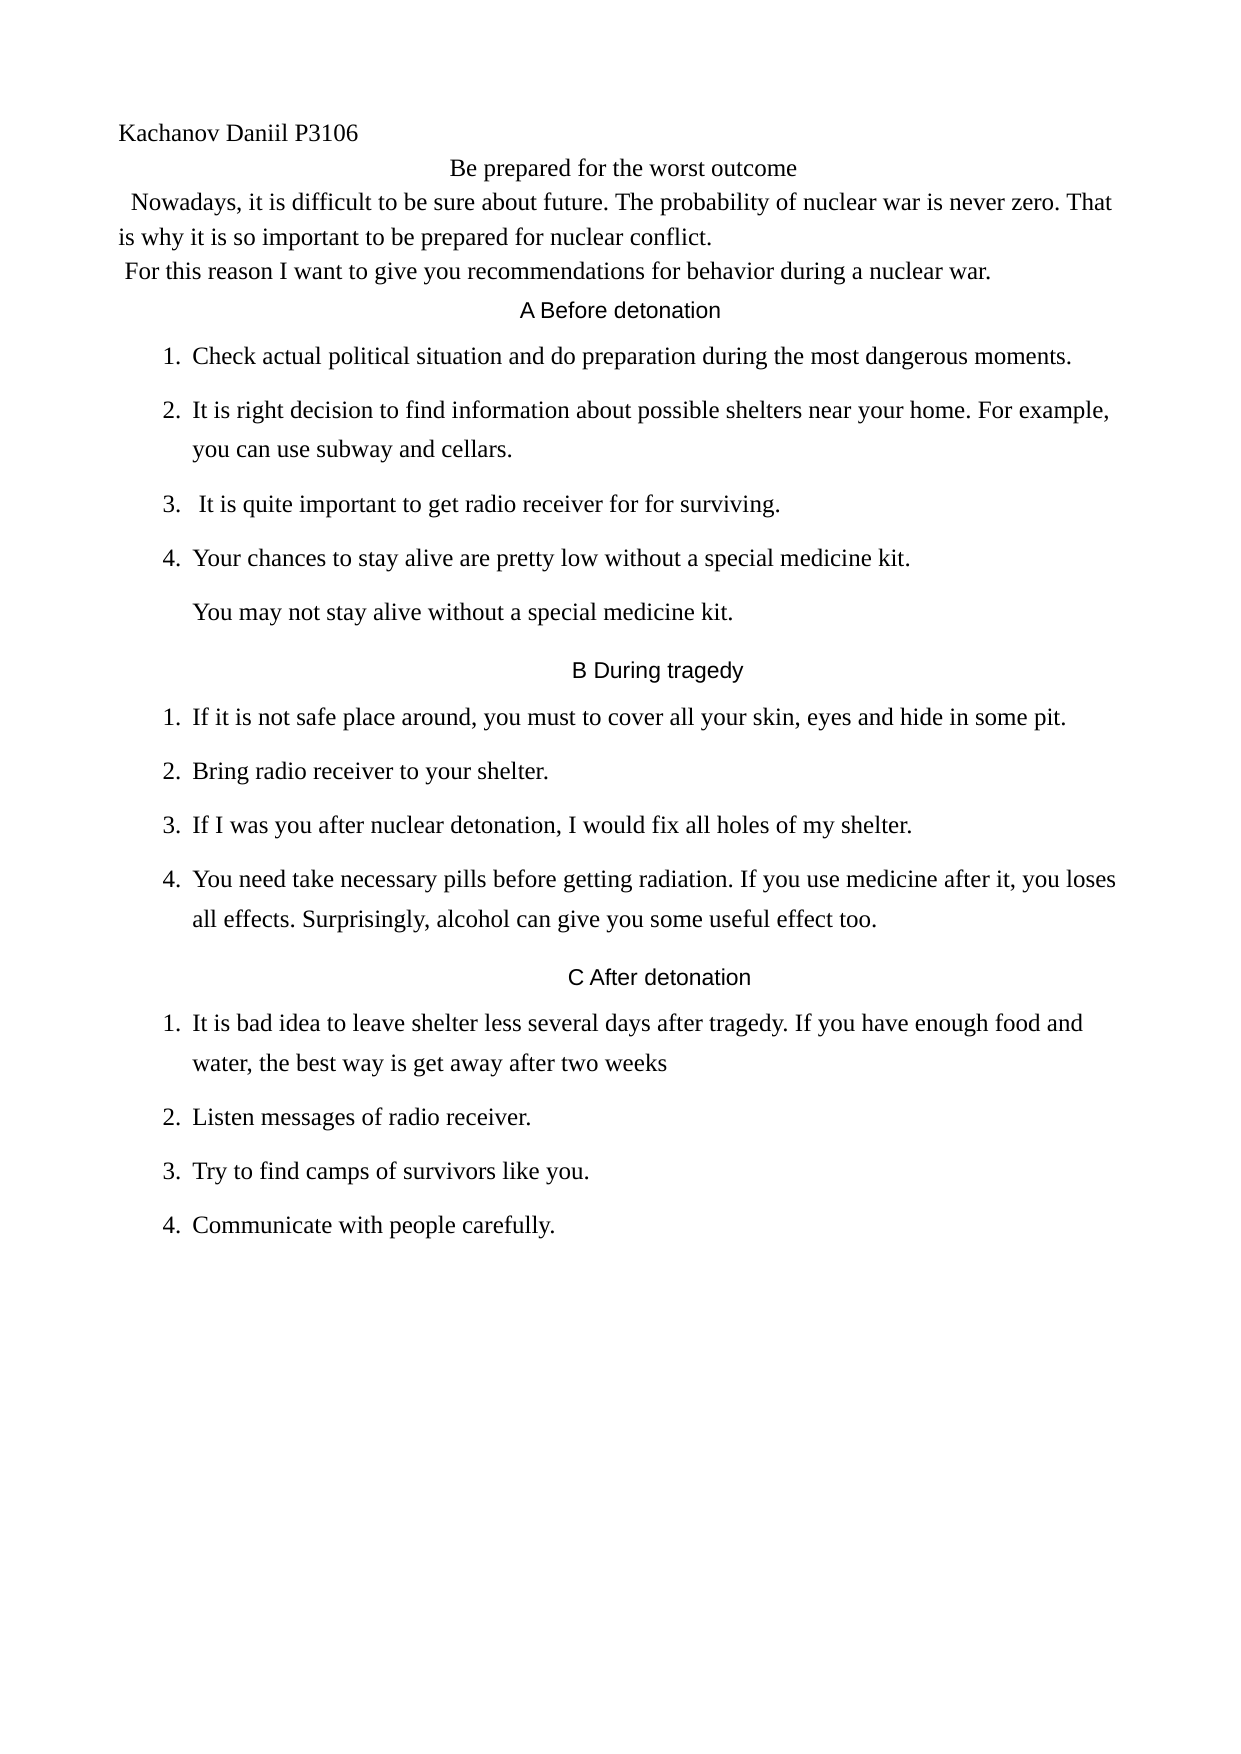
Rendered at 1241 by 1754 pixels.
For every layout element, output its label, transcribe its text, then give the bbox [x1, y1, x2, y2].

list You need take necessary pills before getting radiation. If you use medicine after it, you loses all effects. Surprisingly, alcohol can give you some useful effect too. [162, 864, 1122, 932]
text B During tragedy [193, 657, 1122, 684]
list If I was you after nuclear detonation, I would fix all holes of my shelter. [162, 810, 1122, 839]
text Be prepared for the worst outcome [118, 153, 1122, 181]
list You may not stay alive without a special medicine kit. [162, 597, 1122, 626]
list It is quite important to get radio receiver for for surviving. [162, 489, 1122, 517]
list Communicate with people carefully. [162, 1210, 1122, 1239]
list Listen messages of radio receiver. [162, 1102, 1122, 1131]
list Try to find camps of survivors like you. [162, 1156, 1122, 1185]
text For this reason I want to give you recommendations for behavior during a nuclear war. [118, 256, 1122, 285]
text C After detonation [197, 964, 1122, 990]
text A Before detonation [118, 297, 1122, 323]
list It is right decision to find information about possible shelters near your home. For example, you can use subway and cellars. [162, 395, 1122, 463]
list Bring radio receiver to your shelter. [162, 756, 1122, 784]
list Check actual political situation and do preparation during the most dangerous moments. [162, 341, 1122, 369]
list If it is not safe place around, you must to cover all your skin, eyes and hide in some pit. [162, 702, 1122, 730]
text Nowadays, it is difficult to be sure about future. The probability of nuclear war is never zero. That is why it is so important to be prepared for nuclear conflict. [118, 187, 1122, 250]
list It is bad idea to leave shelter less several days after tragedy. If you have enough food and water, the best way is get away after two weeks [162, 1008, 1122, 1076]
text Kachanov Daniil P3106 [118, 118, 1122, 147]
list Your chances to stay alive are pretty low without a special medicine kit. [162, 543, 1122, 572]
